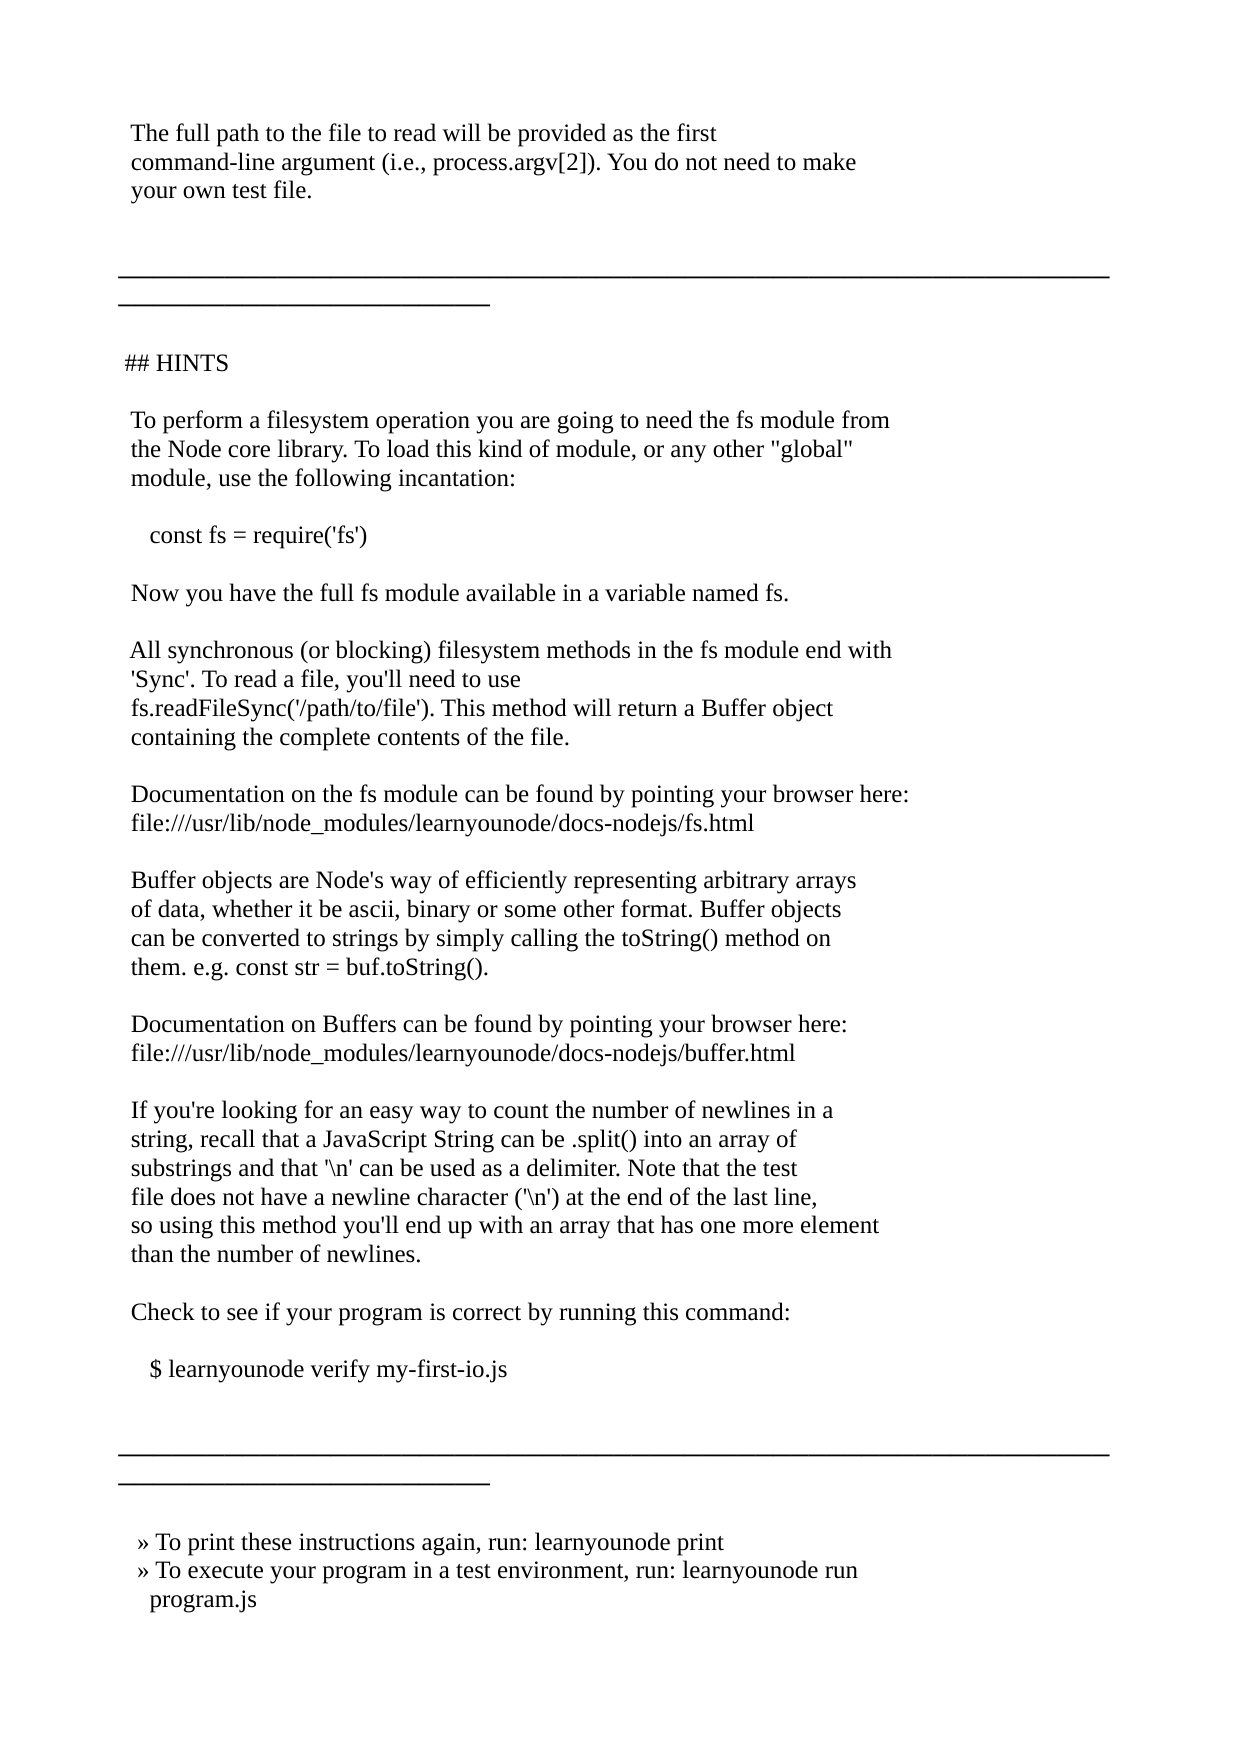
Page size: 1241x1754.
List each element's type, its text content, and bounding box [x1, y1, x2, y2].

text of data, whether it be ascii, binary or some other format. Buffer objects [118, 894, 1122, 923]
text ───────────────────────────────────────────────────────────────────────────── [118, 1412, 1122, 1498]
text The full path to the file to read will be provided as the first [118, 118, 1122, 147]
text substrings and that '\n' can be used as a delimiter. Note that the test [118, 1153, 1122, 1182]
text your own test file. [118, 176, 1122, 204]
text string, recall that a JavaScript String can be .split() into an array of [118, 1124, 1122, 1153]
text Now you have the full fs module available in a variable named fs. [118, 578, 1122, 607]
text program.js [118, 1584, 1122, 1613]
text $ learnyounode verify my-first-io.js [118, 1354, 1122, 1383]
text command-line argument (i.e., process.argv[2]). You do not need to make [118, 147, 1122, 176]
text can be converted to strings by simply calling the toString() method on [118, 923, 1122, 952]
text If you're looking for an easy way to count the number of newlines in a [118, 1096, 1122, 1124]
text file does not have a newline character ('\n') at the end of the last line, [118, 1182, 1122, 1211]
text them. e.g. const str = buf.toString(). [118, 952, 1122, 981]
text so using this method you'll end up with an array that has one more element [118, 1211, 1122, 1239]
text Check to see if your program is correct by running this command: [118, 1297, 1122, 1326]
text 'Sync'. To read a file, you'll need to use [118, 664, 1122, 693]
text All synchronous (or blocking) filesystem methods in the fs module end with [118, 636, 1122, 664]
text than the number of newlines. [118, 1239, 1122, 1268]
text file:///usr/lib/node_modules/learnyounode/docs-nodejs/buffer.html [118, 1038, 1122, 1067]
text ## HINTS [118, 348, 1122, 377]
text module, use the following incantation: [118, 463, 1122, 492]
text the Node core library. To load this kind of module, or any other "global" [118, 434, 1122, 463]
text To perform a filesystem operation you are going to need the fs module from [118, 406, 1122, 434]
text Buffer objects are Node's way of efficiently representing arbitrary arrays [118, 866, 1122, 894]
text Documentation on the fs module can be found by pointing your browser here: [118, 779, 1122, 808]
text file:///usr/lib/node_modules/learnyounode/docs-nodejs/fs.html [118, 808, 1122, 837]
text » To print these instructions again, run: learnyounode print [118, 1527, 1122, 1556]
text » To execute your program in a test environment, run: learnyounode run [118, 1556, 1122, 1584]
text Documentation on Buffers can be found by pointing your browser here: [118, 1009, 1122, 1038]
text ───────────────────────────────────────────────────────────────────────────── [118, 233, 1122, 319]
text const fs = require('fs') [118, 521, 1122, 549]
text containing the complete contents of the file. [118, 722, 1122, 751]
text fs.readFileSync('/path/to/file'). This method will return a Buffer object [118, 693, 1122, 722]
